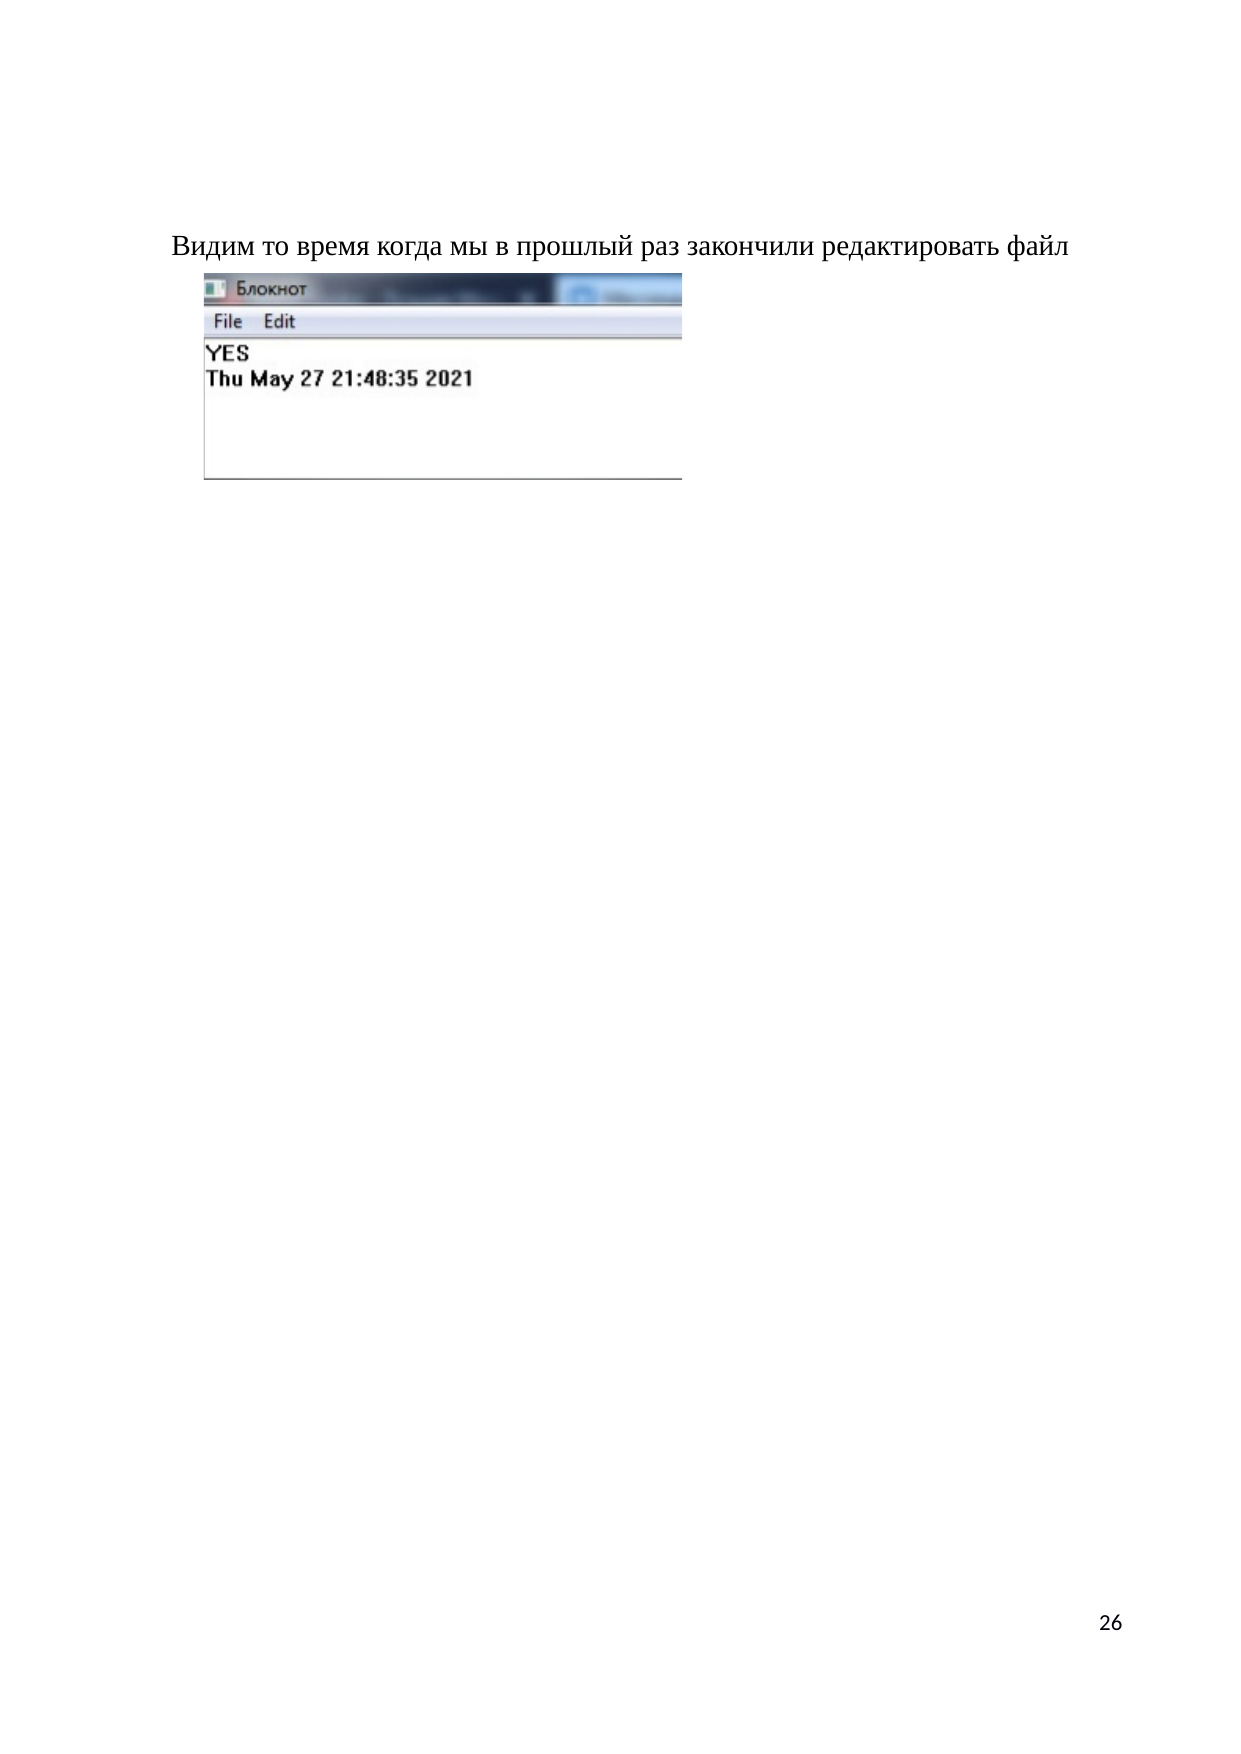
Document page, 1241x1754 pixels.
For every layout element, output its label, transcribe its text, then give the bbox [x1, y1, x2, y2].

text Видим то время когда мы в прошлый раз закончили редактировать файл [118, 228, 1122, 262]
picture [203, 273, 683, 480]
